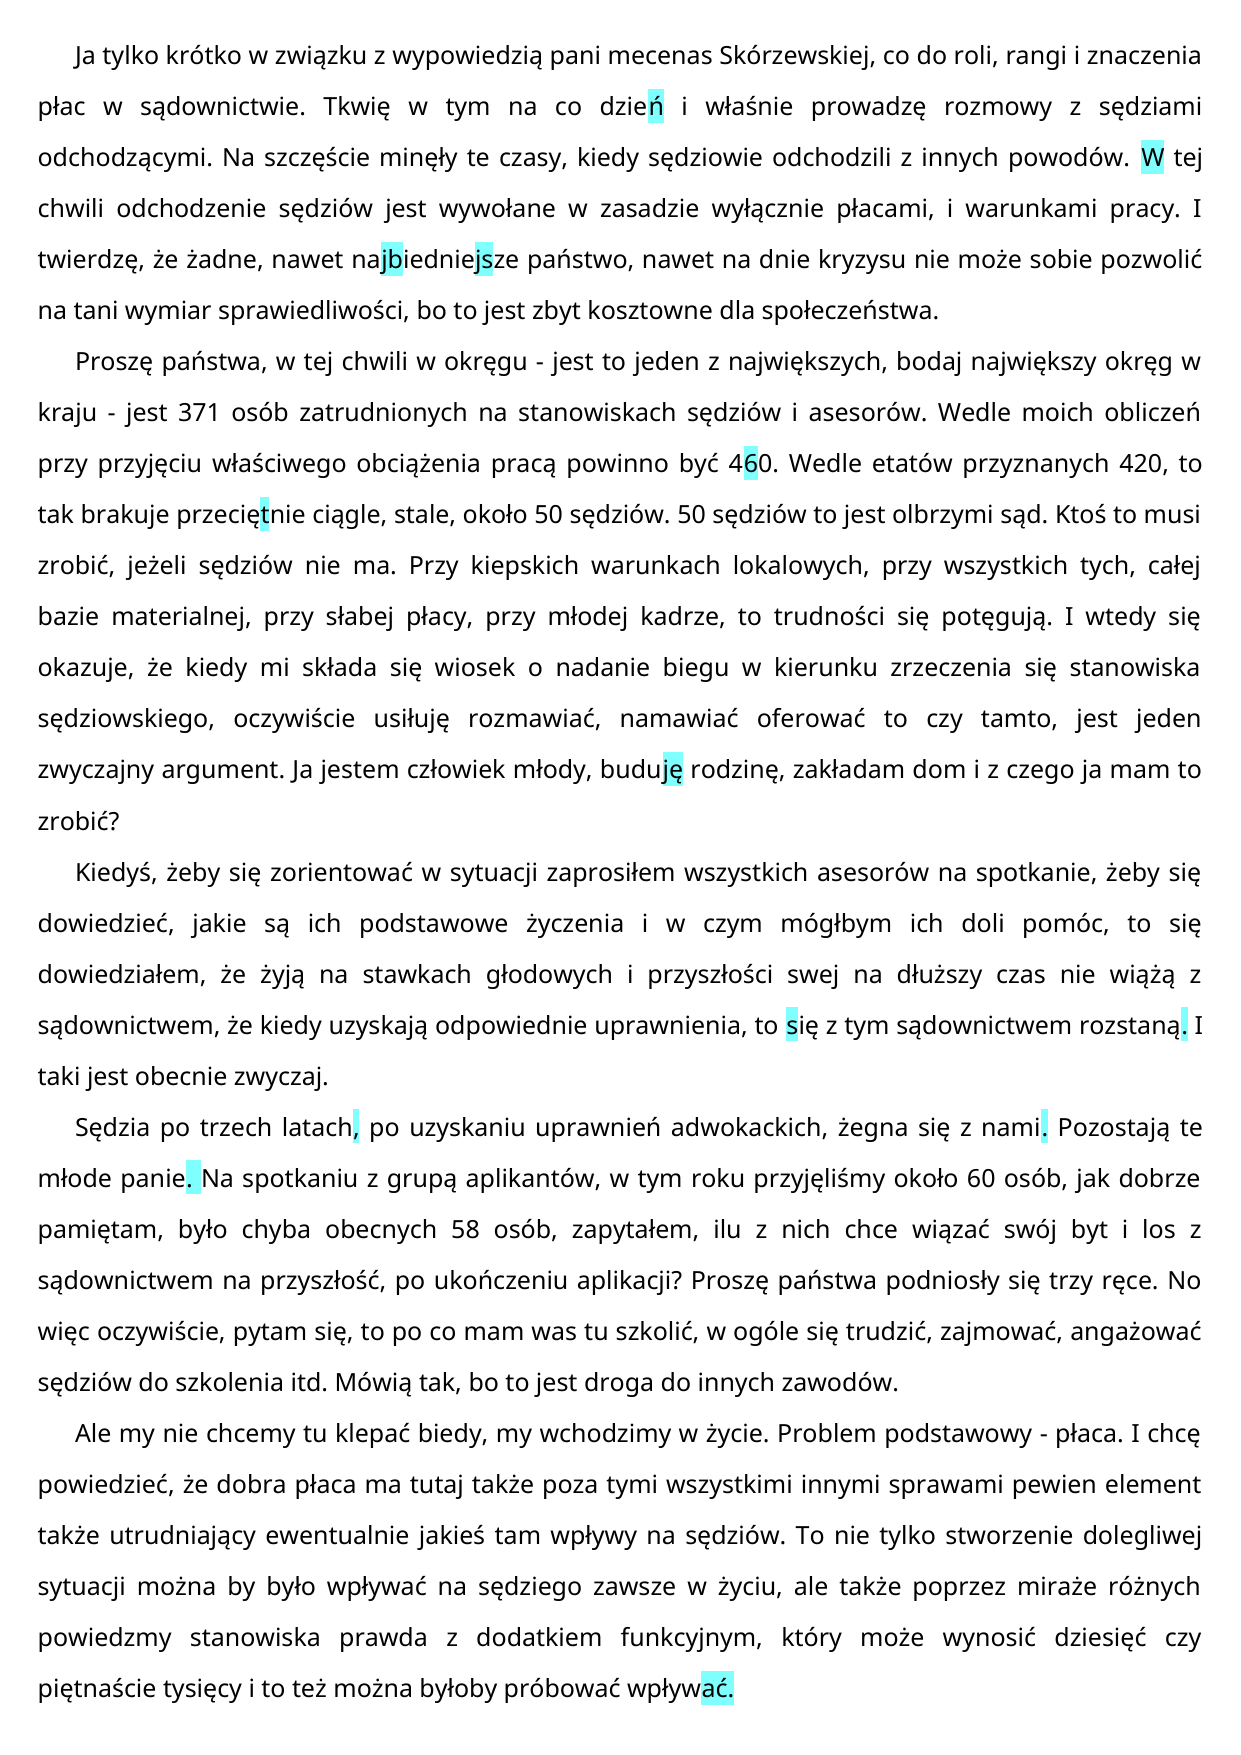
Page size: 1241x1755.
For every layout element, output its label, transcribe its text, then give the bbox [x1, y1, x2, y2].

text Proszę państwa, w tej chwili w okręgu - jest to jeden z największych, bodaj największy okręg w kraju - jest 371 osób zatrudnionych na stanowiskach sędziów i asesorów. Wedle moich obliczeń przy przyjęciu właściwego obciążenia pracą powinno być 460. Wedle etatów przyznanych 420, to tak brakuje przeciętnie ciągle, stale, około 50 sędziów. 50 sędziów to jest olbrzymi sąd. Ktoś to musi zrobić, jeżeli sędziów nie ma. Przy kiepskich warunkach lokalowych, przy wszystkich tych, całej bazie materialnej, przy słabej płacy, przy młodej kadrze, to trudności się potęgują. I wtedy się okazuje, że kiedy mi składa się wiosek o nadanie biegu w kierunku zrzeczenia się stanowiska sędziowskiego, oczywiście usiłuję rozmawiać, namawiać oferować to czy tamto, jest jeden zwyczajny argument. Ja jestem człowiek młody, buduję rodzinę, zakładam dom i z czego ja mam to zrobić? [37, 344, 1203, 837]
text Ale my nie chcemy tu klepać biedy, my wchodzimy w życie. Problem podstawowy - płaca. I chcę powiedzieć, że dobra płaca ma tutaj także poza tymi wszystkimi innymi sprawami pewien element także utrudniający ewentualnie jakieś tam wpływy na sędziów. To nie tylko stworzenie dolegliwej sytuacji można by było wpływać na sędziego zawsze w życiu, ale także poprzez miraże różnych powiedzmy stanowiska prawda z dodatkiem funkcyjnym, który może wynosić dziesięć czy piętnaście tysięcy i to też można byłoby próbować wpływać. [37, 1416, 1203, 1705]
text Ja tylko krótko w związku z wypowiedzią pani mecenas Skórzewskiej, co do roli, rangi i znaczenia płac w sądownictwie. Tkwię w tym na co dzień i właśnie prowadzę rozmowy z sędziami odchodzącymi. Na szczęście minęły te czasy, kiedy sędziowie odchodzili z innych powodów. W tej chwili odchodzenie sędziów jest wywołane w zasadzie wyłącznie płacami, i warunkami pracy. I twierdzę, że żadne, nawet najbiedniejsze państwo, nawet na dnie kryzysu nie może sobie pozwolić na tani wymiar sprawiedliwości, bo to jest zbyt kosztowne dla społeczeństwa. [37, 37, 1203, 327]
text Kiedyś, żeby się zorientować w sytuacji zaprosiłem wszystkich asesorów na spotkanie, żeby się dowiedzieć, jakie są ich podstawowe życzenia i w czym mógłbym ich doli pomóc, to się dowiedziałem, że żyją na stawkach głodowych i przyszłości swej na dłuższy czas nie wiążą z sądownictwem, że kiedy uzyskają odpowiednie uprawnienia, to się z tym sądownictwem rozstaną. I taki jest obecnie zwyczaj. [37, 854, 1203, 1092]
text Sędzia po trzech latach, po uzyskaniu uprawnień adwokackich, żegna się z nami. Pozostają te młode panie. Na spotkaniu z grupą aplikantów, w tym roku przyjęliśmy około 60 osób, jak dobrze pamiętam, było chyba obecnych 58 osób, zapytałem, ilu z nich chce wiązać swój byt i los z sądownictwem na przyszłość, po ukończeniu aplikacji? Proszę państwa podniosły się trzy ręce. No więc oczywiście, pytam się, to po co mam was tu szkolić, w ogóle się trudzić, zajmować, angażować sędziów do szkolenia itd. Mówią tak, bo to jest droga do innych zawodów. [37, 1109, 1203, 1399]
